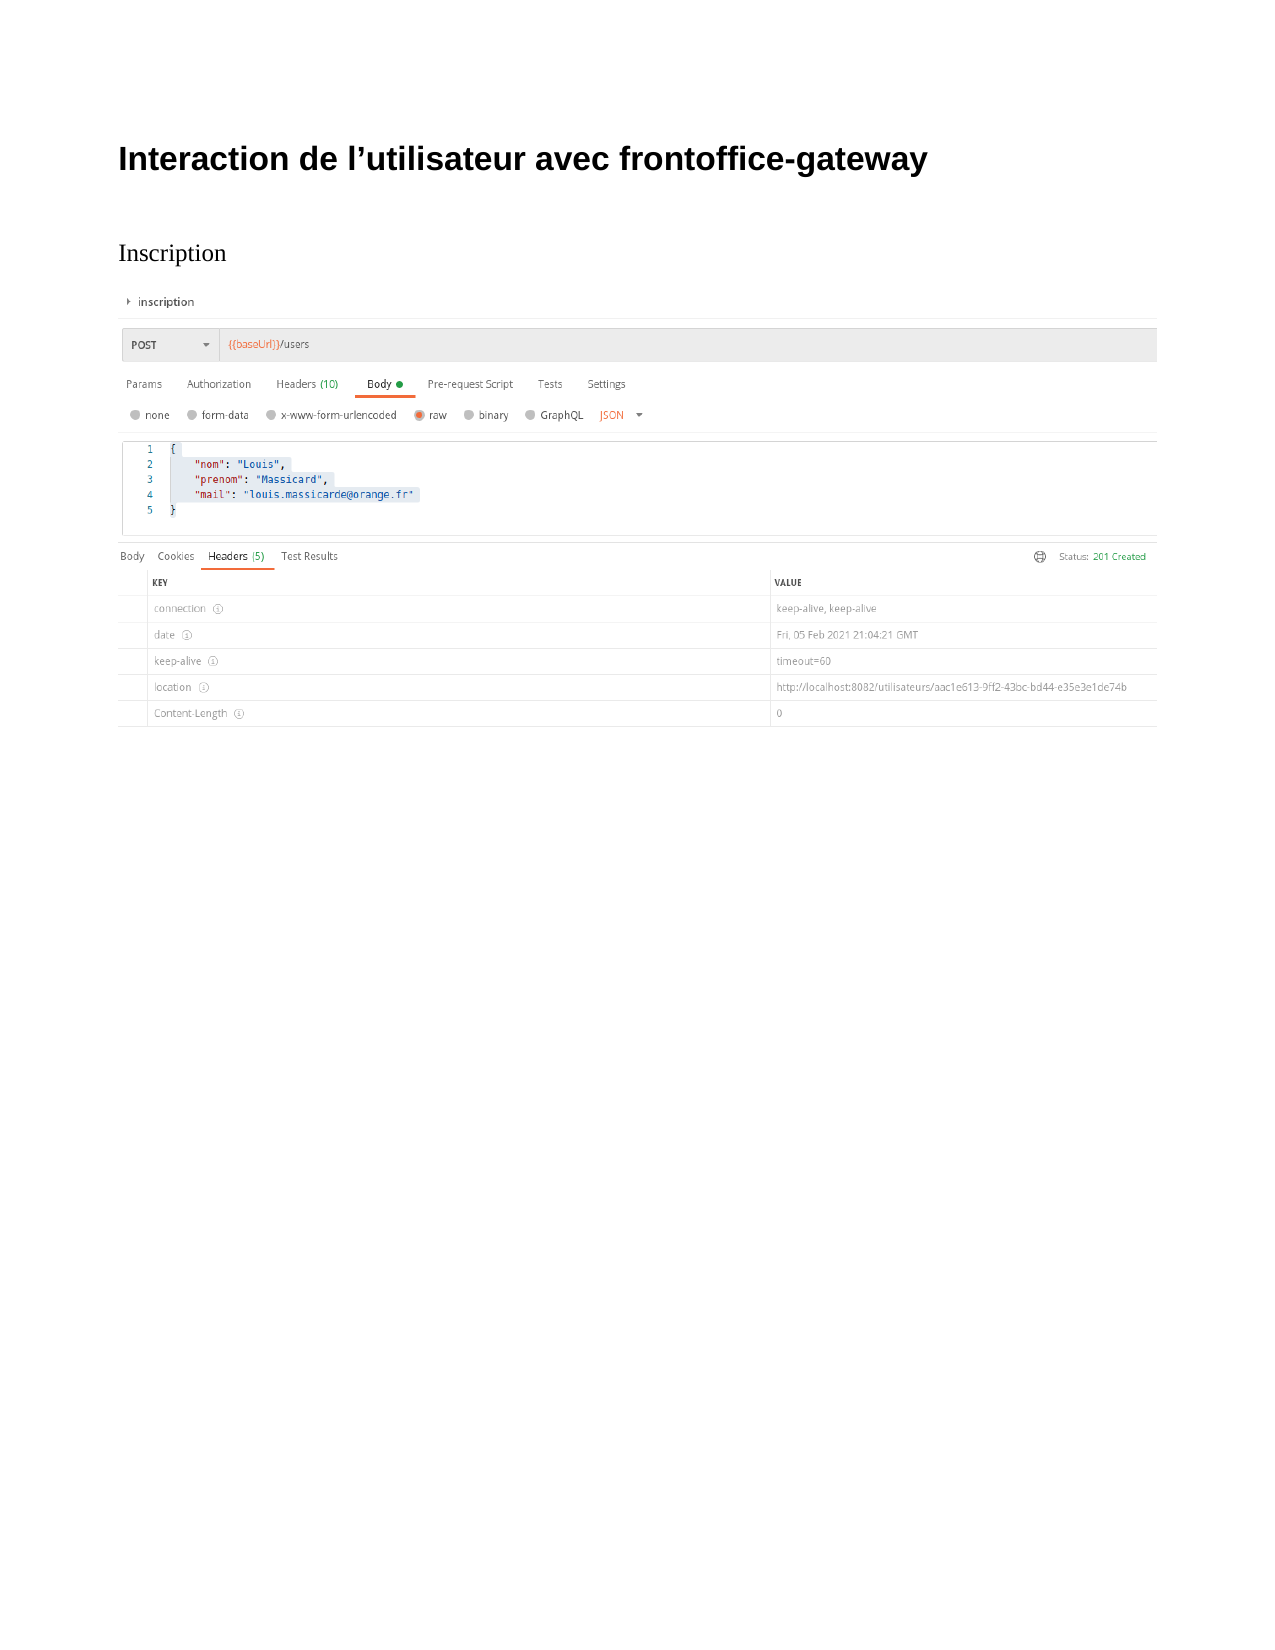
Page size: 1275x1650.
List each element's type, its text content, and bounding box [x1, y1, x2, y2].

text Inscription [118, 238, 1157, 266]
subtitle Interaction de l’utilisateur avec frontoffice-gateway [118, 139, 1157, 178]
picture [118, 291, 1157, 731]
